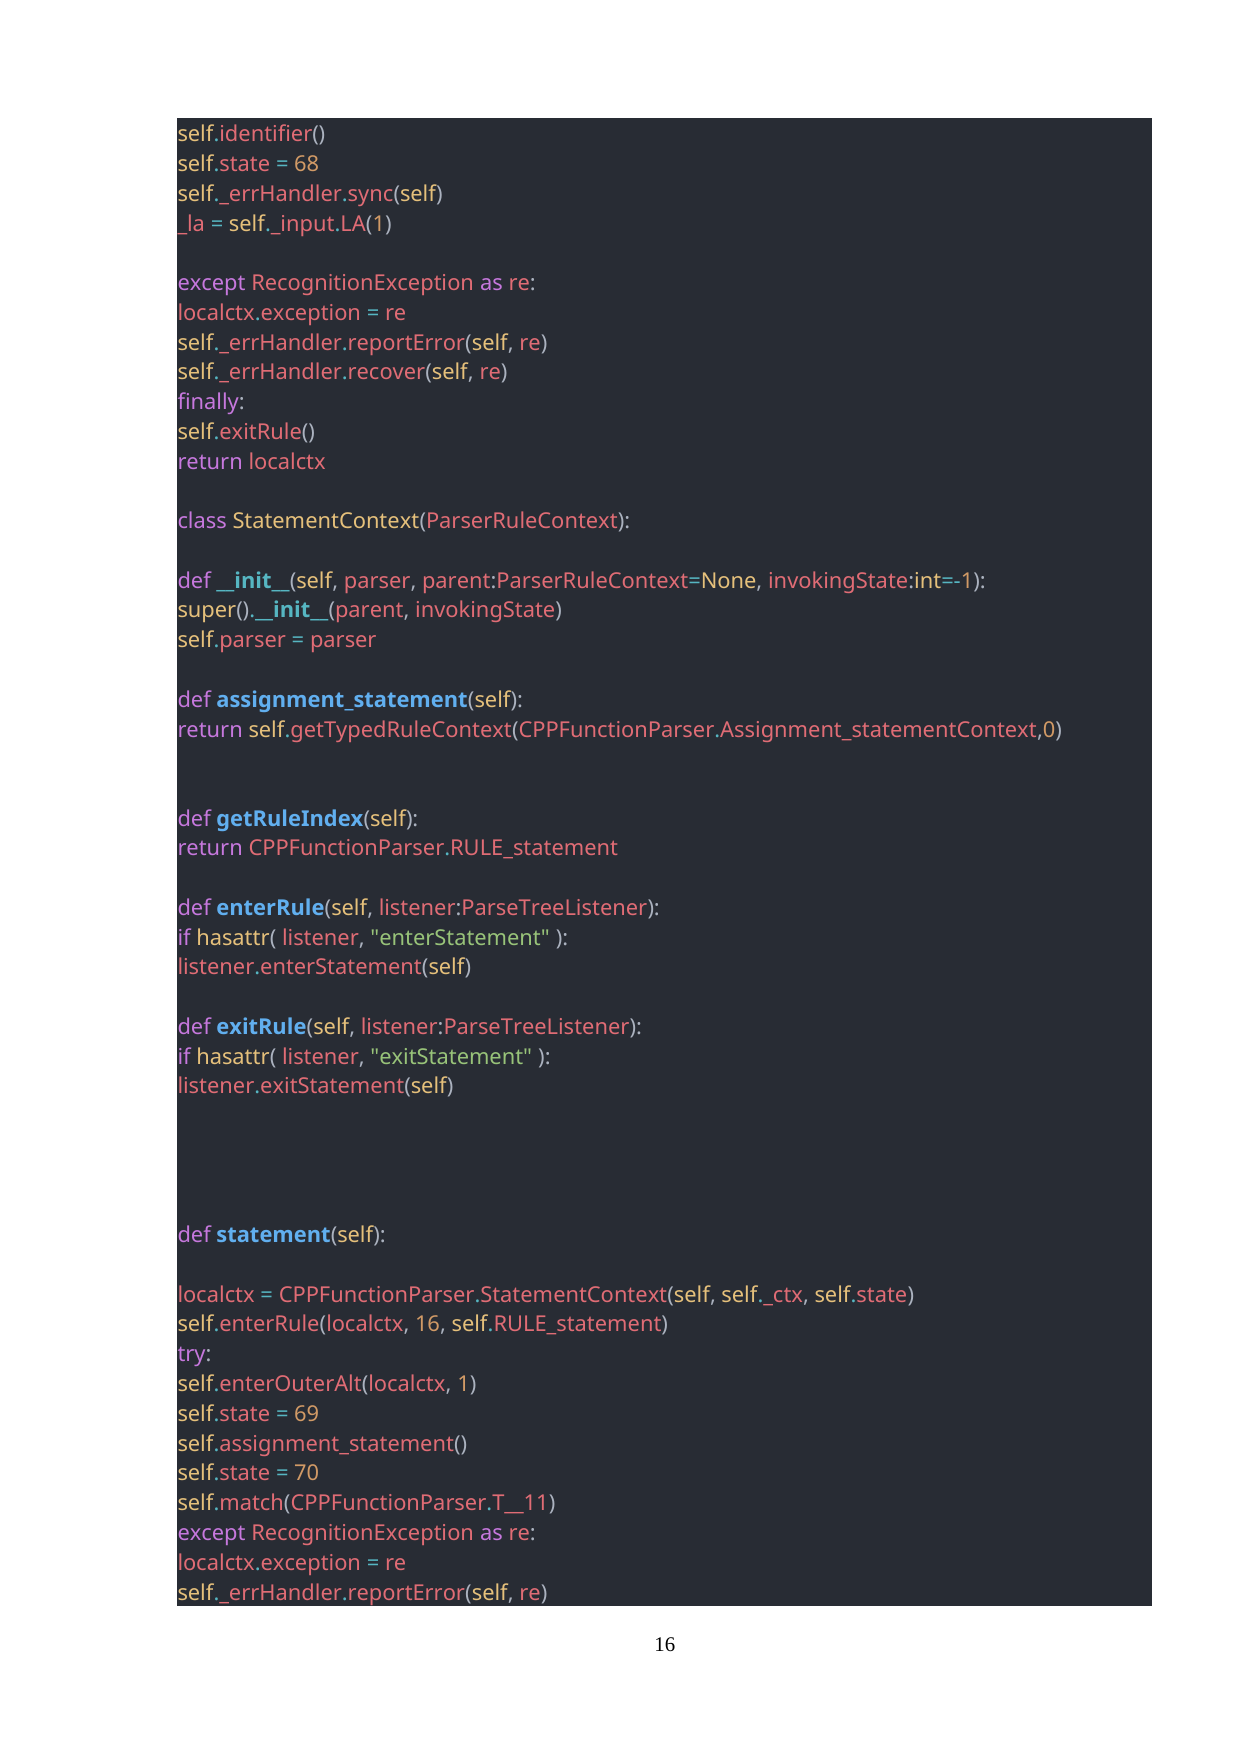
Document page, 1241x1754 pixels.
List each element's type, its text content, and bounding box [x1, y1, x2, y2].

text def statement(self): [177, 1219, 1152, 1249]
text def enterRule(self, listener:ParseTreeListener): [177, 892, 1152, 922]
text super().__init__(parent, invokingState) [177, 594, 1152, 624]
text self._errHandler.reportError(self, re) [177, 1576, 1152, 1606]
text self.match(CPPFunctionParser.T__11) [177, 1487, 1152, 1517]
text except RecognitionException as re: [177, 267, 1152, 297]
text self._errHandler.recover(self, re) [177, 356, 1152, 386]
text self.state = 70 [177, 1457, 1152, 1487]
text self.identifier() [177, 118, 1152, 148]
text self.state = 68 [177, 148, 1152, 178]
text if hasattr( listener, "exitStatement" ): [177, 1041, 1152, 1070]
text self.state = 69 [177, 1398, 1152, 1427]
text self.assignment_statement() [177, 1427, 1152, 1457]
text return self.getTypedRuleContext(CPPFunctionParser.Assignment_statementContext,0) [177, 713, 1152, 743]
text def exitRule(self, listener:ParseTreeListener): [177, 1011, 1152, 1041]
text if hasattr( listener, "enterStatement" ): [177, 922, 1152, 951]
text self.exitRule() [177, 416, 1152, 446]
text _la = self._input.LA(1) [177, 207, 1152, 237]
text self._errHandler.sync(self) [177, 178, 1152, 207]
text return CPPFunctionParser.RULE_statement [177, 832, 1152, 862]
text self.parser = parser [177, 624, 1152, 654]
text return localctx [177, 446, 1152, 476]
text except RecognitionException as re: [177, 1517, 1152, 1547]
text listener.exitStatement(self) [177, 1070, 1152, 1100]
text listener.enterStatement(self) [177, 951, 1152, 981]
text localctx.exception = re [177, 297, 1152, 327]
text def assignment_statement(self): [177, 684, 1152, 713]
text self._errHandler.reportError(self, re) [177, 327, 1152, 356]
text def __init__(self, parser, parent:ParserRuleContext=None, invokingState:int=-1): [177, 565, 1152, 594]
text localctx = CPPFunctionParser.StatementContext(self, self._ctx, self.state) [177, 1278, 1152, 1308]
text def getRuleIndex(self): [177, 802, 1152, 832]
text try: [177, 1338, 1152, 1368]
text localctx.exception = re [177, 1547, 1152, 1576]
text class StatementContext(ParserRuleContext): [177, 505, 1152, 535]
text self.enterRule(localctx, 16, self.RULE_statement) [177, 1308, 1152, 1338]
text self.enterOuterAlt(localctx, 1) [177, 1368, 1152, 1398]
text finally: [177, 386, 1152, 416]
